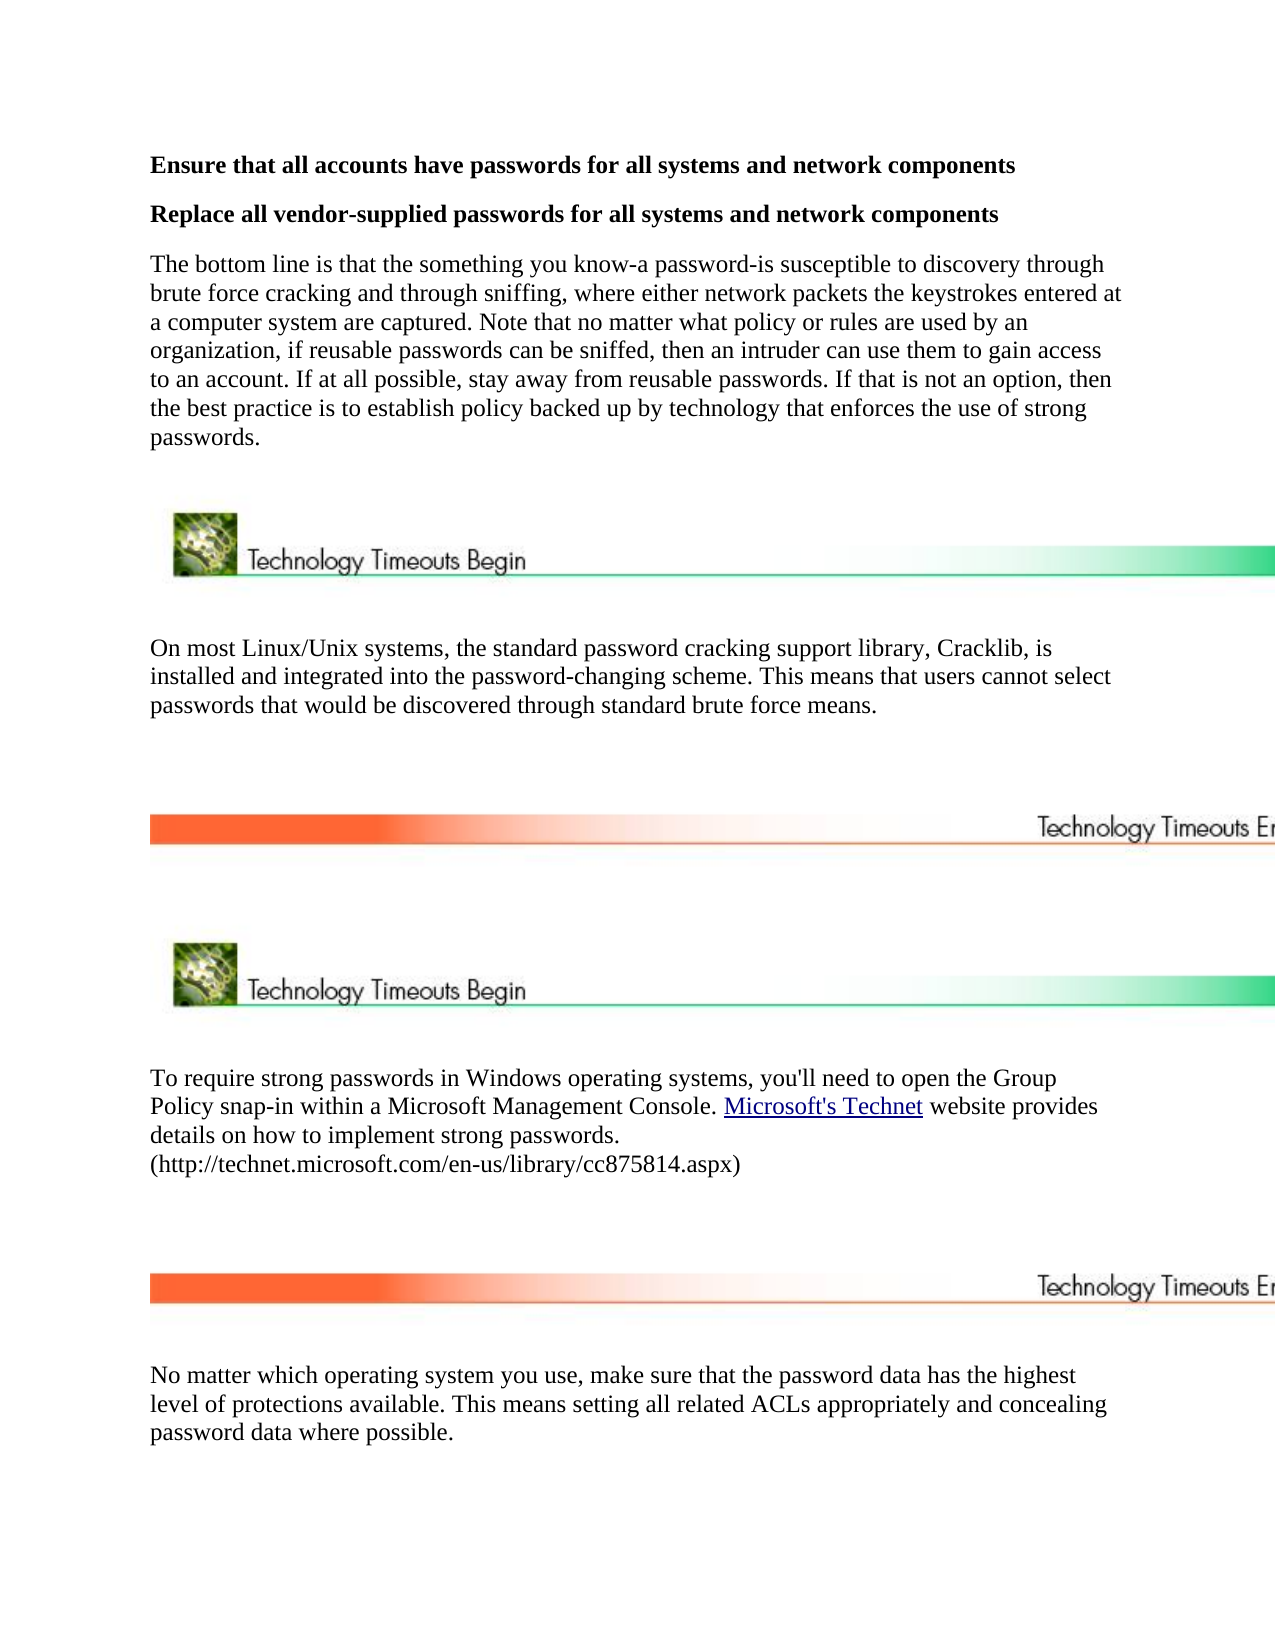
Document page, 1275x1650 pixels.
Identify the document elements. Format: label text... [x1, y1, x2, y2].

text No matter which operating system you use, make sure that the password data has the highest level of protections available. This means setting all related ACLs appropriately and concealing password data where possible. [150, 1360, 1125, 1446]
text Ensure that all accounts have passwords for all systems and network components [150, 150, 1125, 179]
text The bottom line is that the something you know-a password-is susceptible to discovery through brute force cracking and through sniffing, where either network packets the keystrokes entered at a computer system are captured. Note that no matter what policy or rules are used by an organization, if reusable passwords can be sniffed, then an intruder can use them to gain access to an account. If at all possible, stay away from reusable passwords. If that is not an option, then the best practice is to establish policy backed up by technology that enforces the use of strong passwords. [150, 249, 1125, 450]
text Replace all vendor-supplied passwords for all systems and network components [150, 199, 1125, 228]
text On most Linux/Unix systems, the standard password cracking support library, Cracklib, is installed and integrated into the password-changing scheme. This means that users cannot select passwords that would be discovered through standard brute force means. [150, 633, 1125, 719]
text To require strong passwords in Windows operating systems, you'll need to open the Group Policy snap-in within a Microsoft Management Console. Microsoft's Technet website provides details on how to implement strong passwords. (http://technet.microsoft.com/en-us/library/cc875814.aspx) [150, 1063, 1125, 1178]
